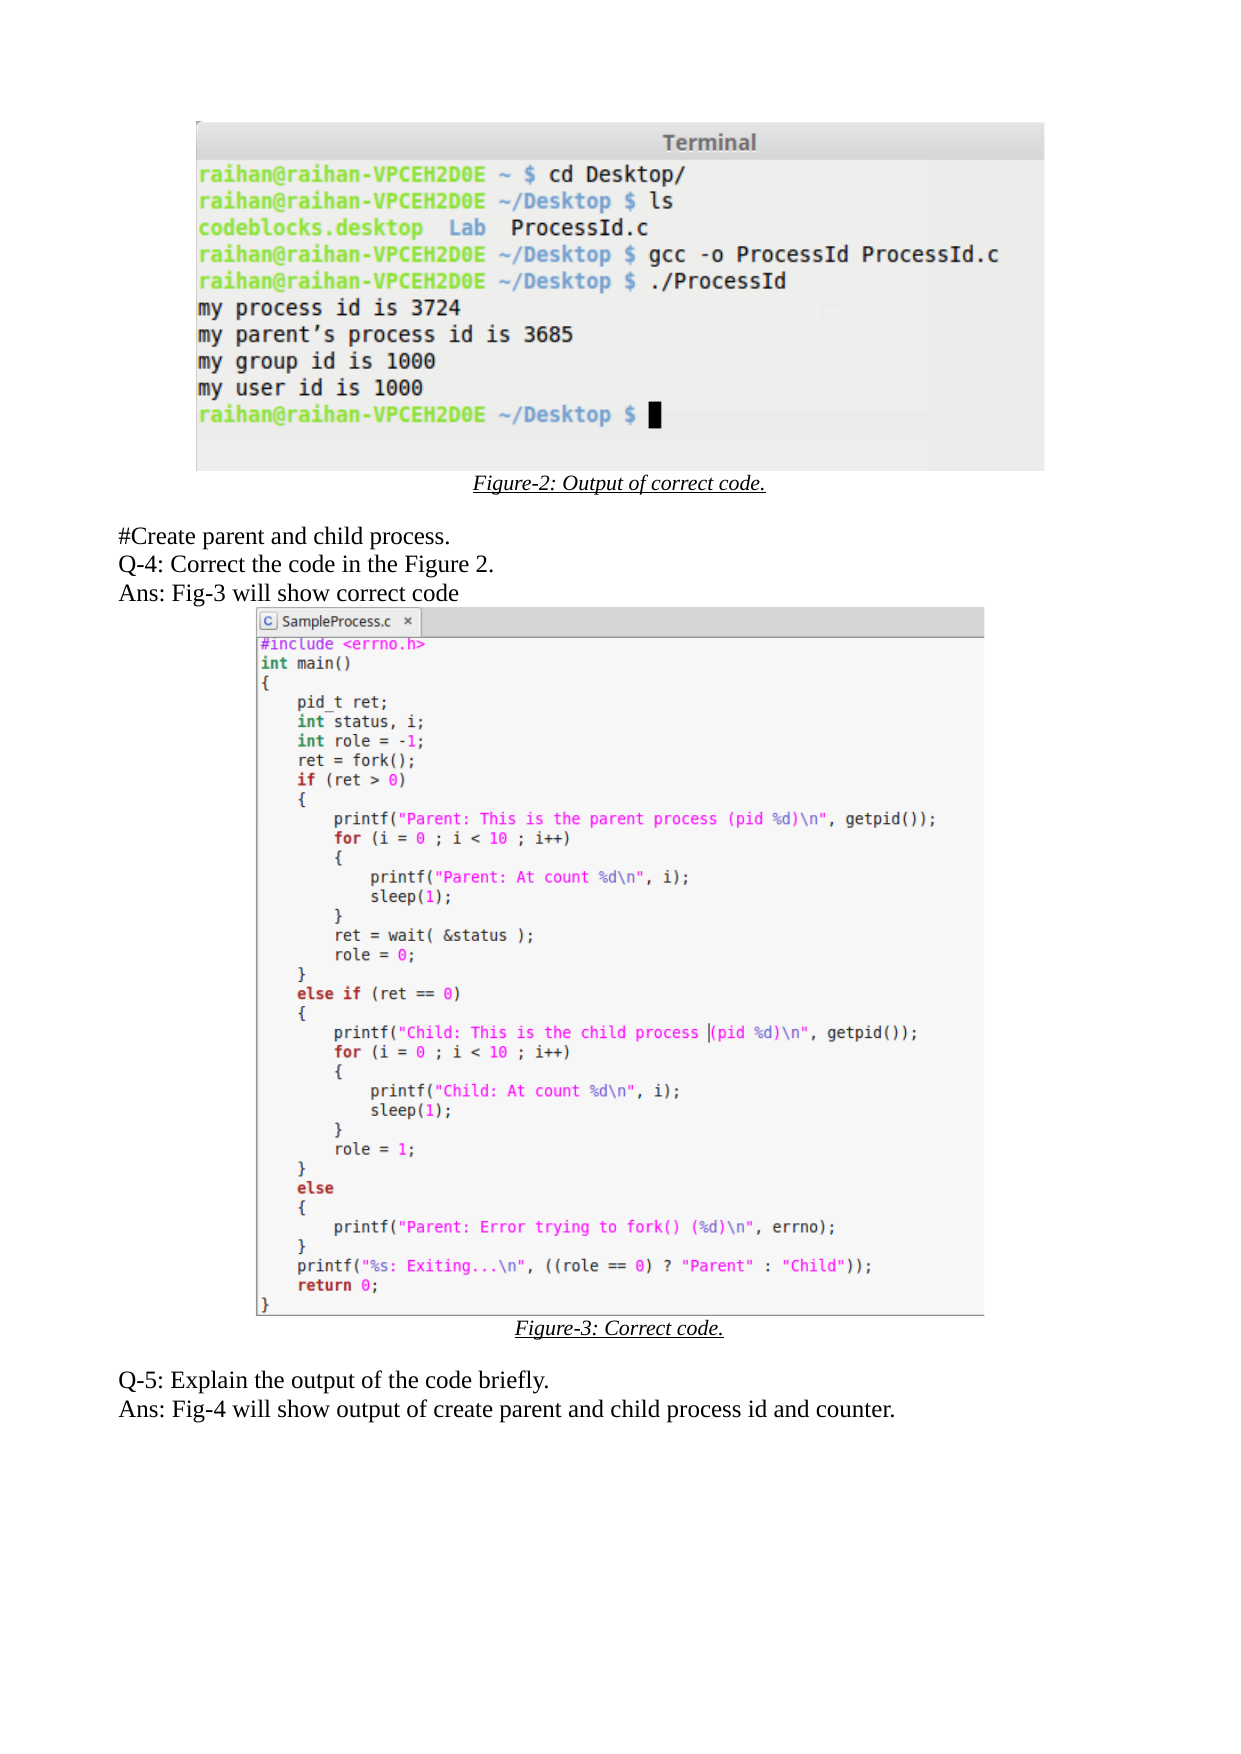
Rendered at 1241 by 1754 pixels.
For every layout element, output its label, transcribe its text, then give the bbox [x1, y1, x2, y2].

text Ans: Fig-4 will show output of create parent and child process id and counter. [118, 1394, 1122, 1423]
picture [255, 607, 985, 1316]
text Q-5: Explain the output of the code briefly. [118, 1366, 1122, 1394]
text #Create parent and child process. [118, 521, 1122, 549]
text Q-4: Correct the code in the Figure 2. [118, 549, 1122, 578]
text Ans: Fig-3 will show correct code [118, 578, 1122, 607]
picture [196, 121, 1045, 471]
text Figure-3: Correct code. [118, 607, 1122, 1340]
text Figure-2: Output of correct code. [118, 118, 1122, 496]
